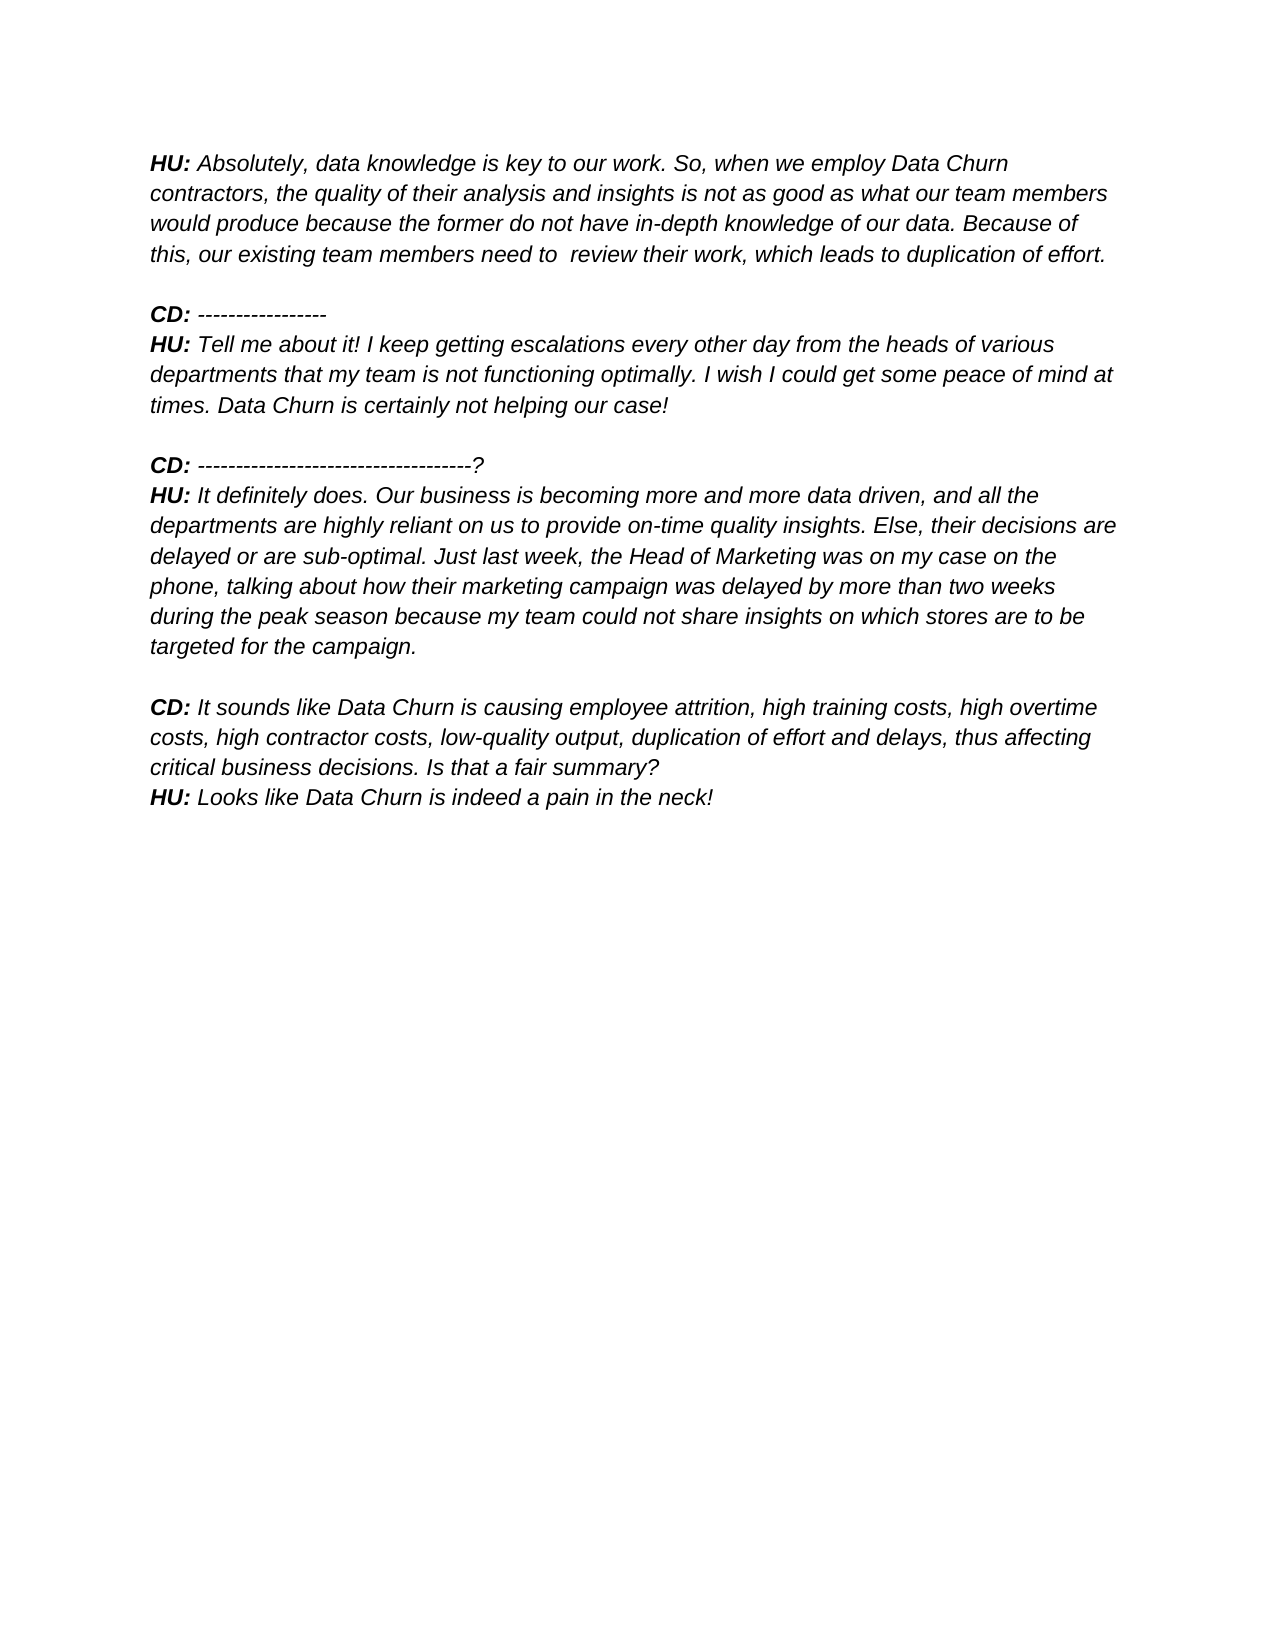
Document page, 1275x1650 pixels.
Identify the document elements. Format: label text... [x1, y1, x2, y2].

text HU: Tell me about it! I keep getting escalations every other day from the heads of various departments that my team is not functioning optimally. I wish I could get some peace of mind at times. Data Churn is certainly not helping our case! [150, 331, 1125, 418]
text CD: It sounds like Data Churn is causing employee attrition, high training costs, high overtime costs, high contractor costs, low-quality output, duplication of effort and delays, thus affecting critical business decisions. Is that a fair summary? [150, 694, 1125, 781]
text CD: ----------------- [150, 301, 1125, 327]
text HU: Looks like Data Churn is indeed a pain in the neck! [150, 784, 1125, 811]
text HU: It definitely does. Our business is becoming more and more data driven, and all the departments are highly reliant on us to provide on-time quality insights. Else, their decisions are delayed or are sub-optimal. Just last week, the Head of Marketing was on my case on the phone, talking about how their marketing campaign was delayed by more than two weeks during the peak season because my team could not share insights on which stores are to be targeted for the campaign. [150, 482, 1125, 660]
text CD: ------------------------------------? [150, 452, 1125, 478]
text HU: Absolutely, data knowledge is key to our work. So, when we employ Data Churn contractors, the quality of their analysis and insights is not as good as what our team members would produce because the former do not have in-depth knowledge of our data. Because of this, our existing team members need to review their work, which leads to duplication of effort. [150, 150, 1125, 267]
